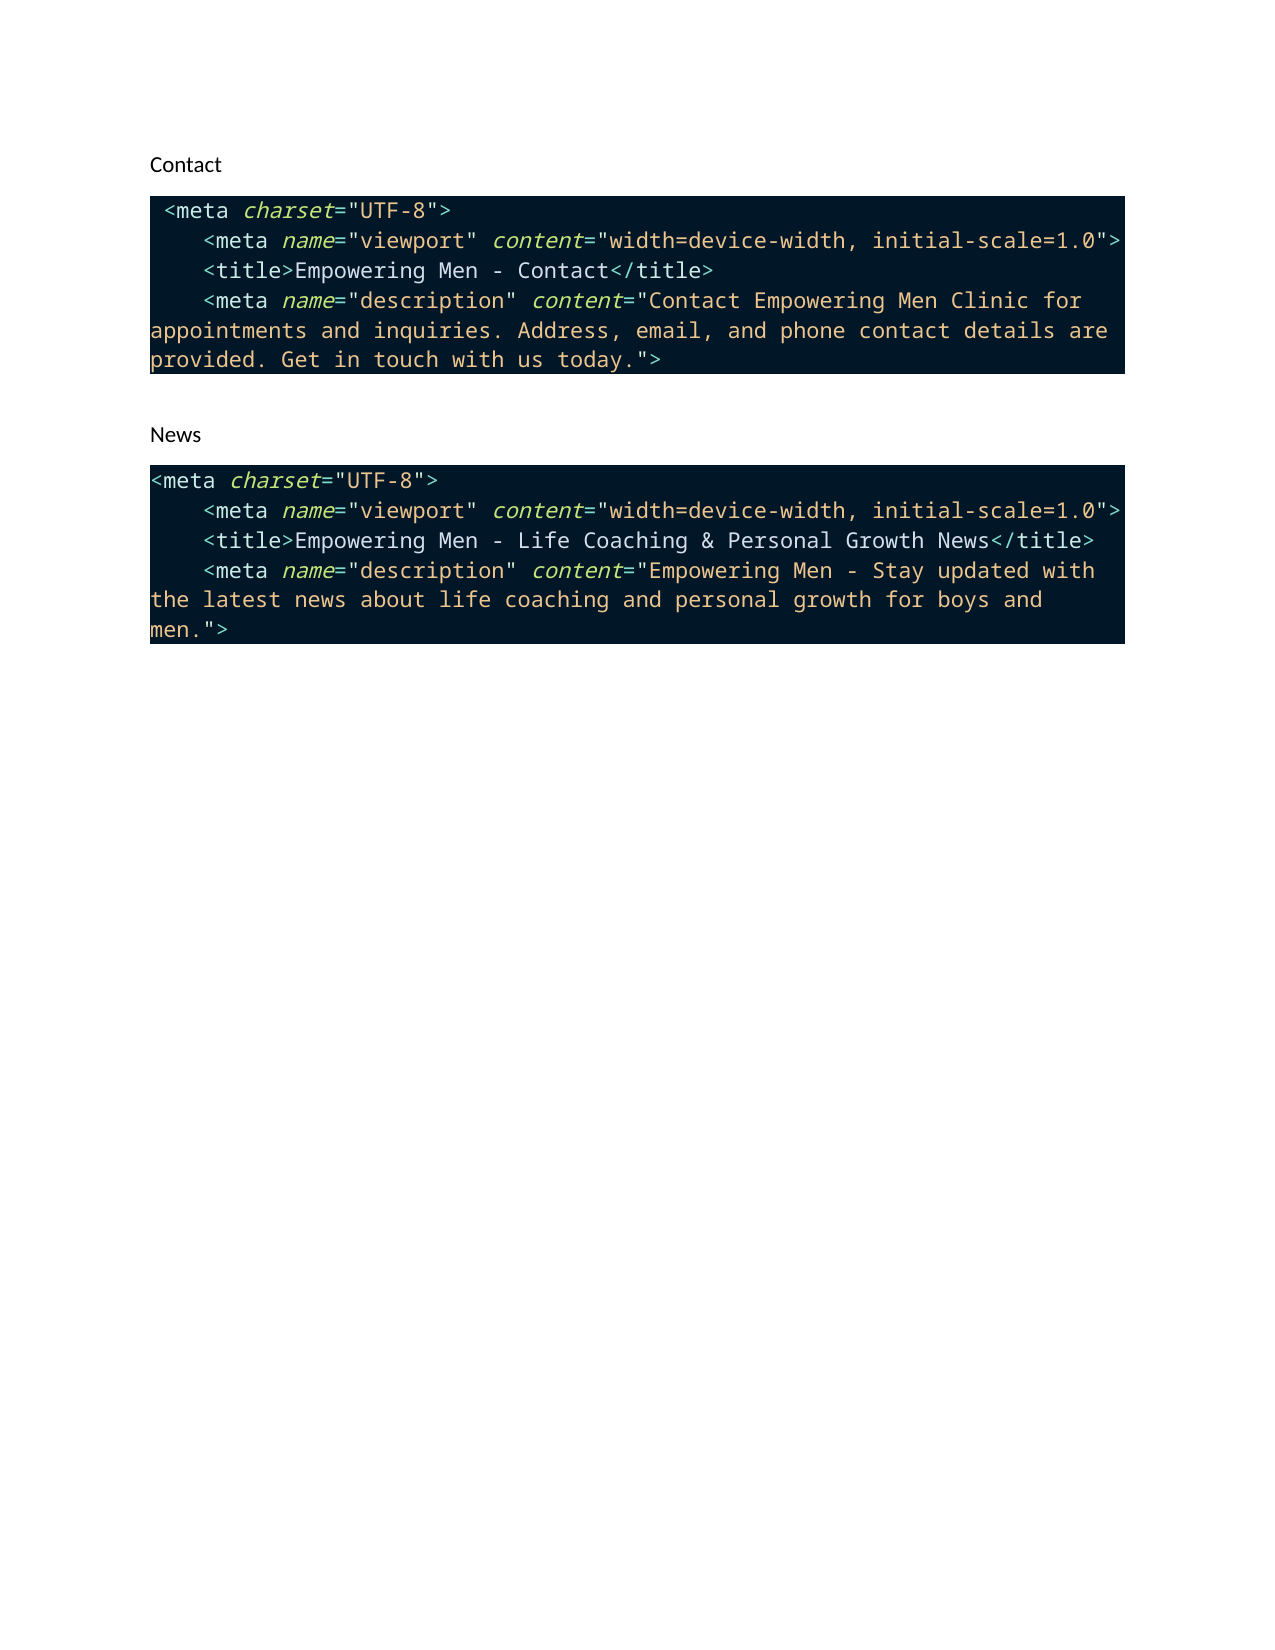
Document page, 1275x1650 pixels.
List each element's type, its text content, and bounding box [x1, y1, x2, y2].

text Contact [150, 150, 1125, 178]
text <meta name="description" content="Empowering Men - Stay updated with the latest news about life coaching and personal growth for boys and men."> [150, 555, 1125, 644]
text <meta charset="UTF-8"> [150, 465, 1125, 495]
text <meta name="viewport" content="width=device-width, initial-scale=1.0"> [150, 225, 1125, 255]
text <title>Empowering Men - Contact</title> [150, 255, 1125, 285]
text <meta name="viewport" content="width=device-width, initial-scale=1.0"> [150, 495, 1125, 525]
text News [150, 420, 1125, 448]
text <meta charset="UTF-8"> [150, 196, 1125, 225]
text <title>Empowering Men - Life Coaching & Personal Growth News</title> [150, 525, 1125, 555]
text <meta name="description" content="Contact Empowering Men Clinic for appointments and inquiries. Address, email, and phone contact details are provided. Get in touch with us today."> [150, 285, 1125, 374]
